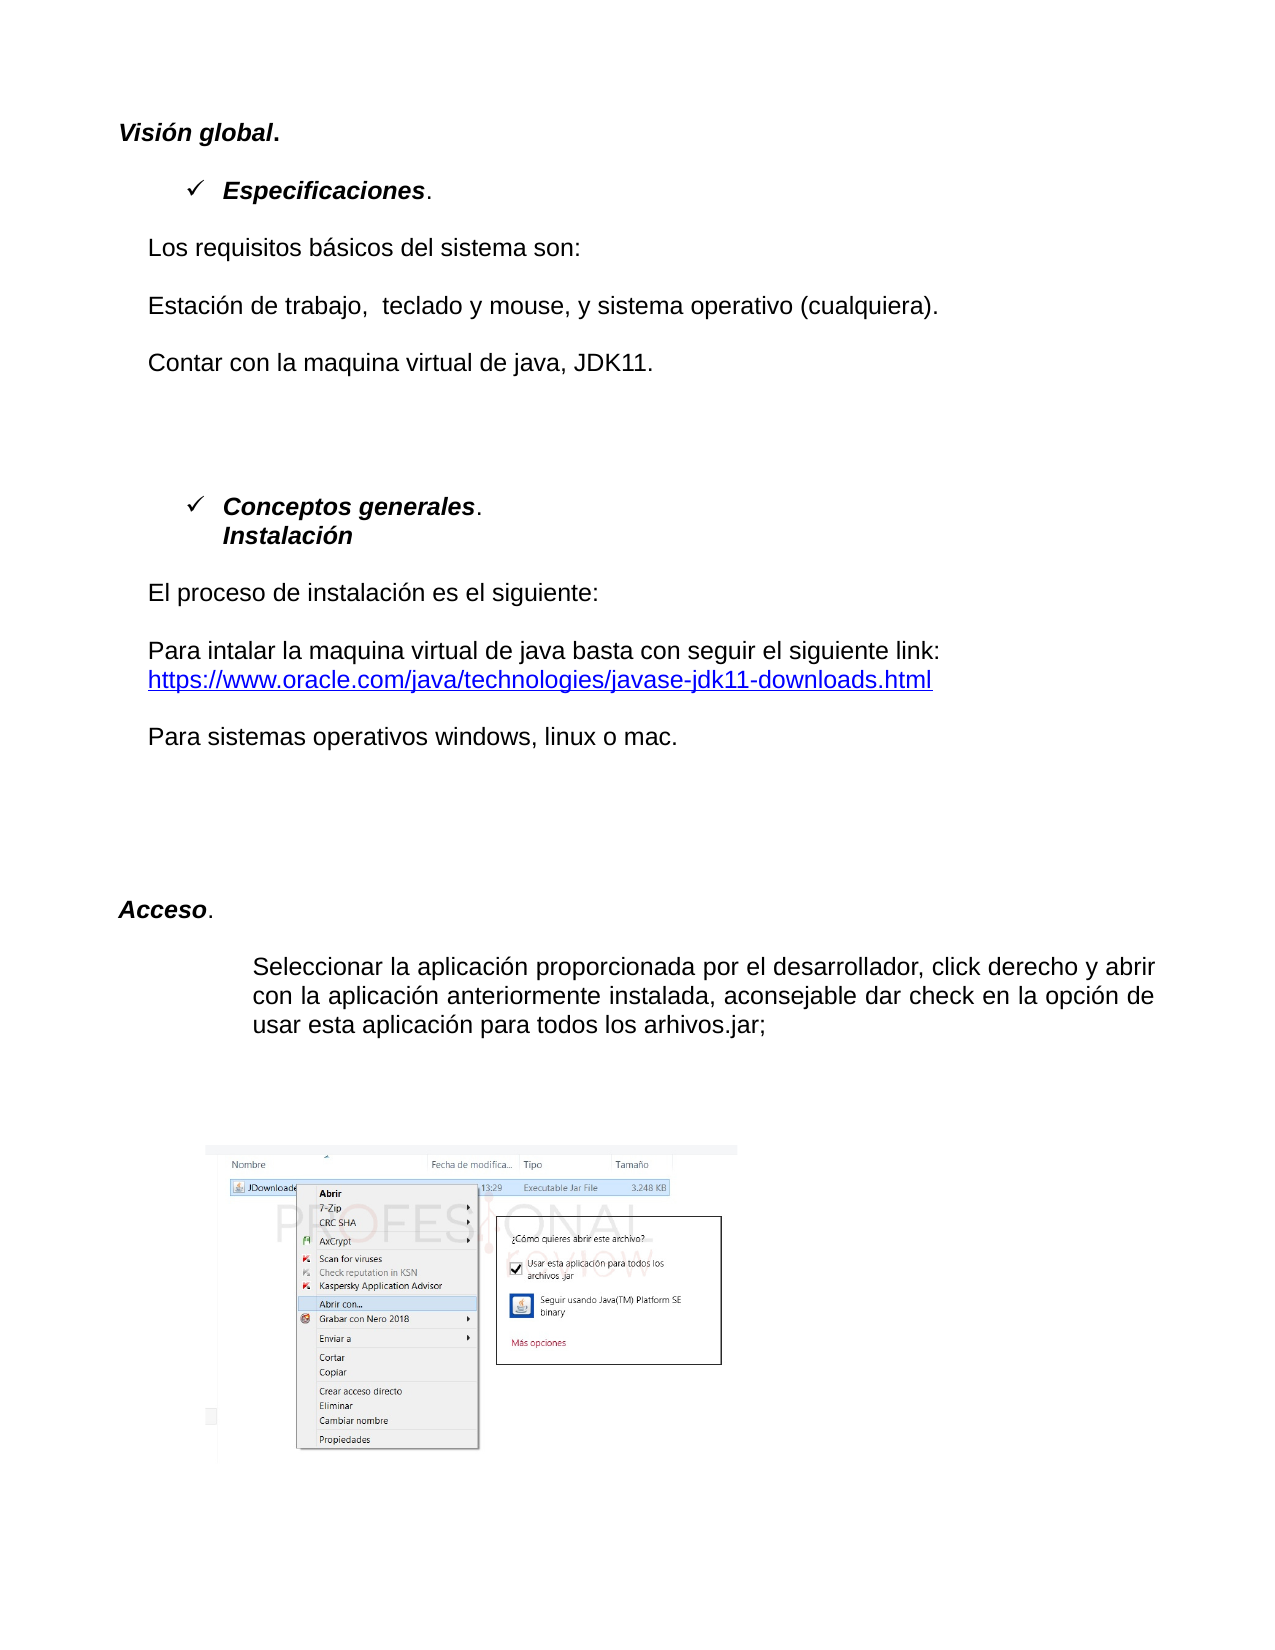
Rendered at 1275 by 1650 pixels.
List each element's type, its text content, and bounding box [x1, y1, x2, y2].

text Visión global. [118, 118, 1157, 147]
text El proceso de instalación es el siguiente: [148, 578, 1157, 607]
list Conceptos generales. [185, 492, 1157, 521]
text Instalación [223, 521, 1157, 549]
text Los requisitos básicos del sistema son: [148, 233, 1157, 262]
list Especificaciones. [185, 176, 1157, 204]
text Seleccionar la aplicación proporcionada por el desarrollador, click derecho y abrir con la aplicación anteriormente instalada, aconsejable dar check en la opción de usar esta aplicación para todos los arhivos.jar; [252, 952, 1157, 1038]
text https://www.oracle.com/java/technologies/javase-jdk11-downloads.html [148, 664, 1157, 693]
text Estación de trabajo, teclado y mouse, y sistema operativo (cualquiera). [148, 291, 1157, 319]
text Contar con la maquina virtual de java, JDK11. [148, 348, 1157, 377]
text Para sistemas operativos windows, linux o mac. [148, 722, 1157, 751]
picture [205, 1145, 737, 1467]
text Acceso. [118, 894, 1157, 923]
text Para intalar la maquina virtual de java basta con seguir el siguiente link: [148, 636, 1157, 664]
